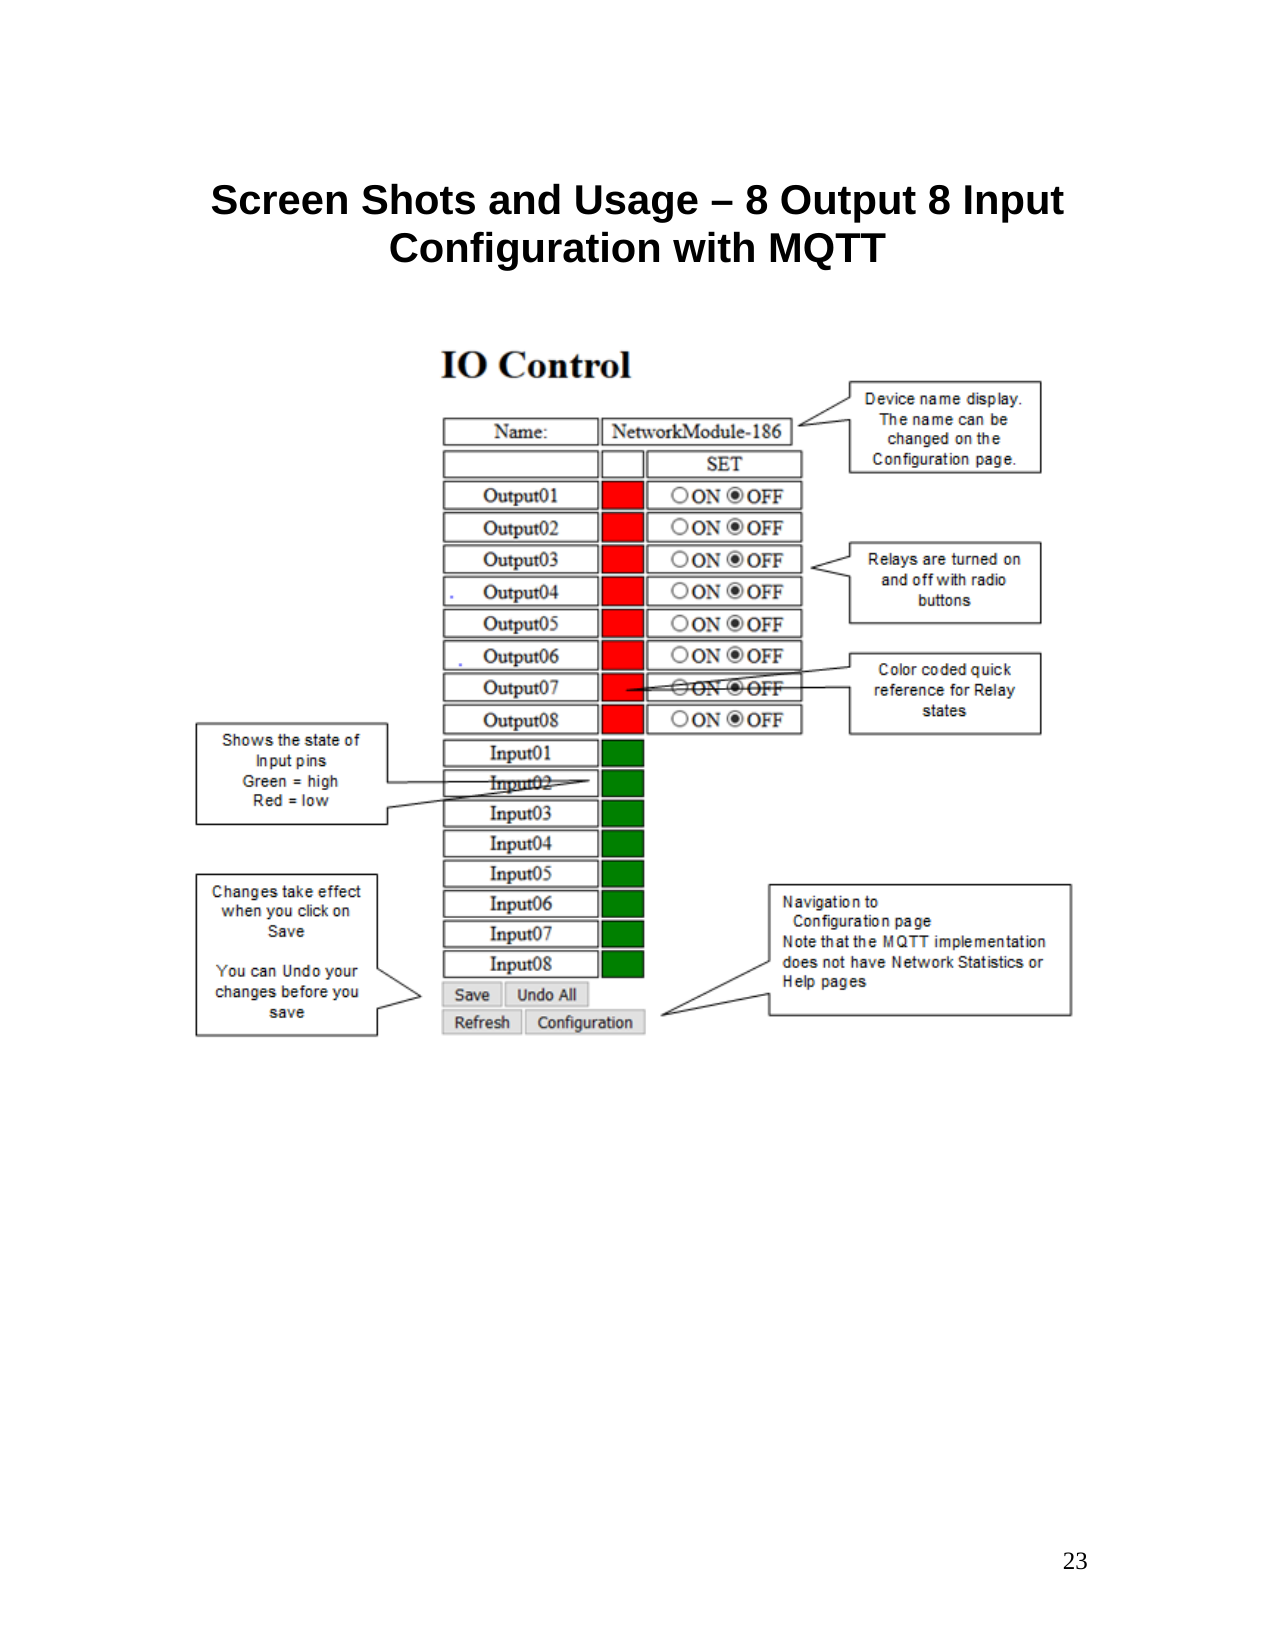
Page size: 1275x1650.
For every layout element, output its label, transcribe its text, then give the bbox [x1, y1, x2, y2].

subtitle Screen Shots and Usage – 8 Output 8 Input Configuration with MQTT [187, 175, 1087, 271]
picture [187, 334, 1080, 1046]
